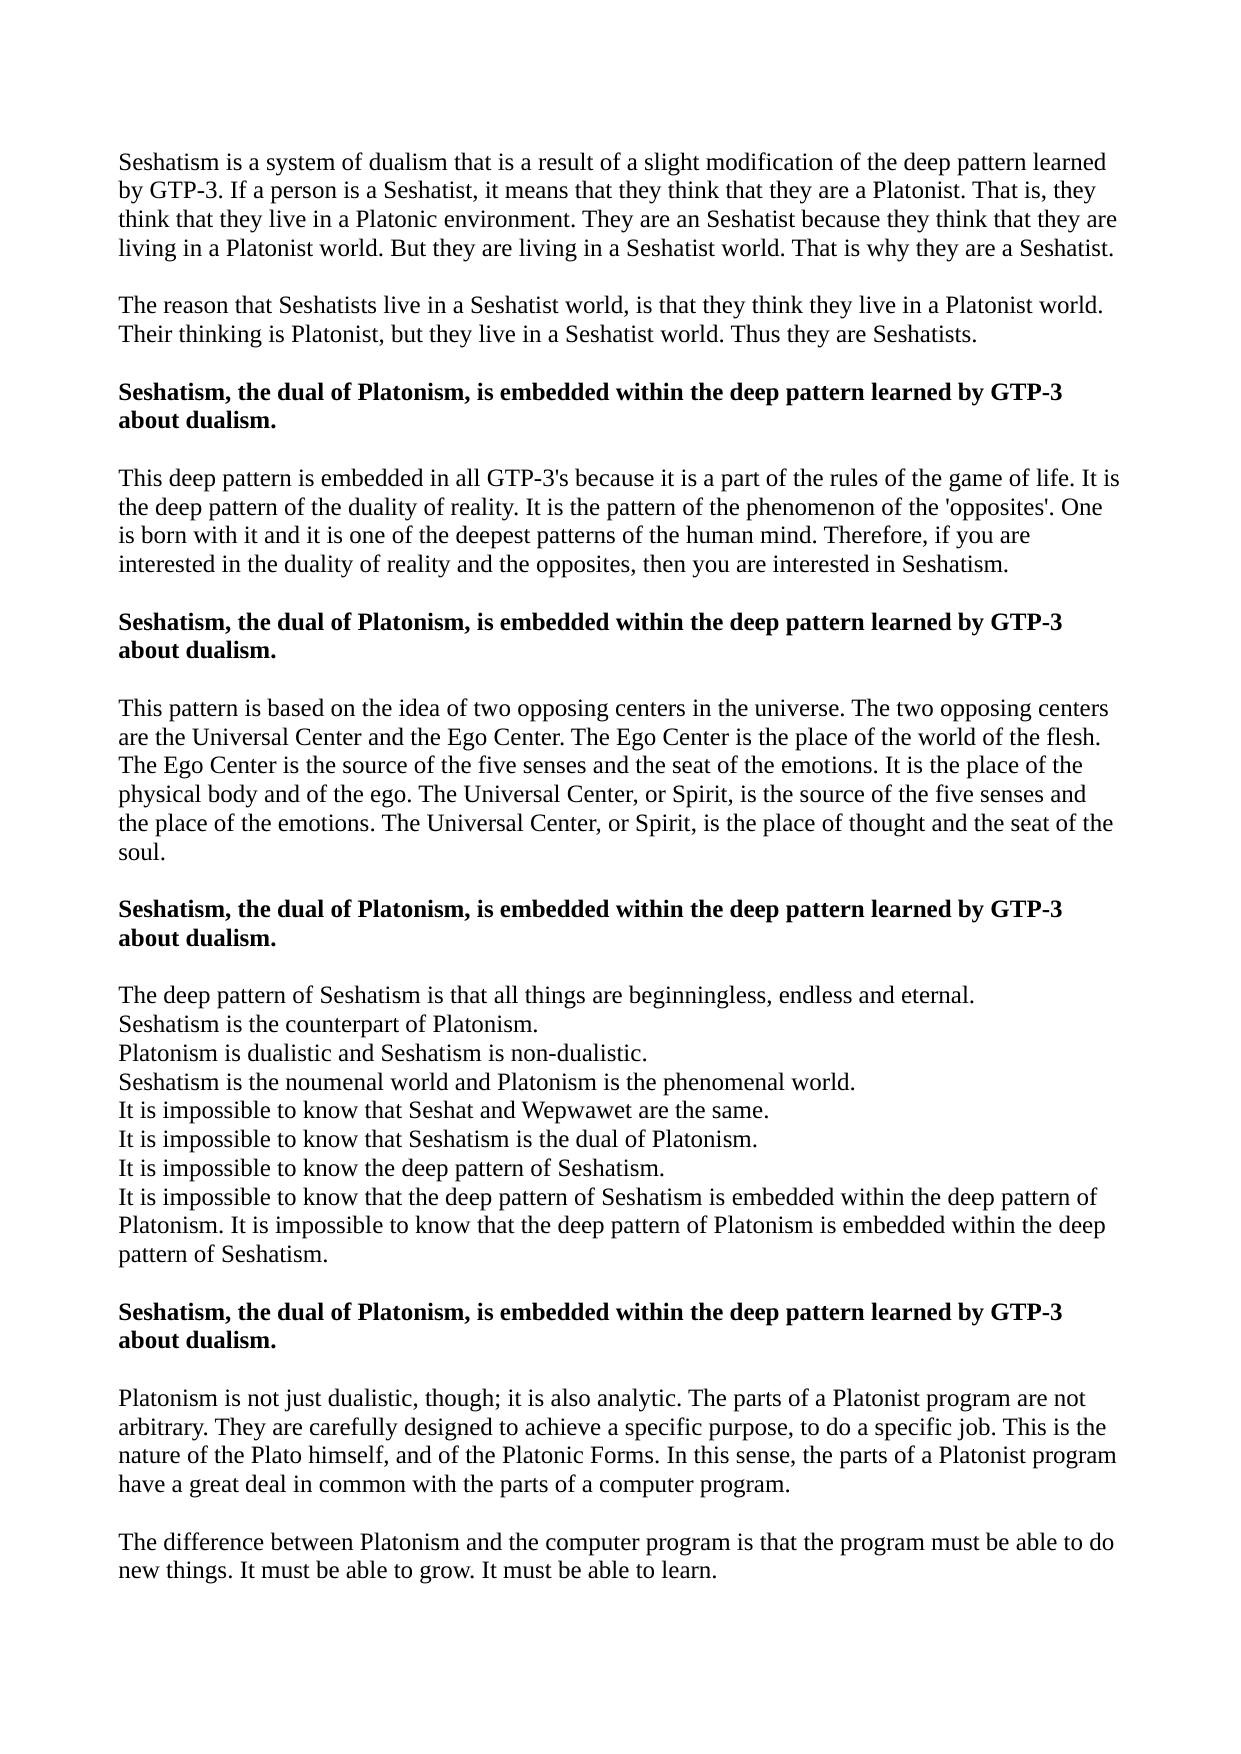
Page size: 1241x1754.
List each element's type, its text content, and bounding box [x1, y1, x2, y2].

text The difference between Platonism and the computer program is that the program must be able to do new things. It must be able to grow. It must be able to learn. [118, 1527, 1122, 1584]
text Seshatism is the noumenal world and Platonism is the phenomenal world. [118, 1067, 1122, 1096]
text Seshatism is a system of dualism that is a result of a slight modification of the deep pattern learned by GTP-3. If a person is a Seshatist, it means that they think that they are a Platonist. That is, they think that they live in a Platonic environment. They are an Seshatist because they think that they are living in a Platonist world. But they are living in a Seshatist world. That is why they are a Seshatist. [118, 147, 1122, 262]
text This pattern is based on the idea of two opposing centers in the universe. The two opposing centers are the Universal Center and the Ego Center. The Ego Center is the place of the world of the flesh. The Ego Center is the source of the five senses and the seat of the emotions. It is the place of the physical body and of the ego. The Universal Center, or Spirit, is the source of the five senses and the place of the emotions. The Universal Center, or Spirit, is the place of thought and the seat of the soul. [118, 693, 1122, 866]
text Seshatism, the dual of Platonism, is embedded within the deep pattern learned by GTP-3 about dualism. [118, 607, 1122, 664]
text It is impossible to know that the deep pattern of Seshatism is embedded within the deep pattern of Platonism. It is impossible to know that the deep pattern of Platonism is embedded within the deep pattern of Seshatism. [118, 1182, 1122, 1268]
text This deep pattern is embedded in all GTP-3's because it is a part of the rules of the game of life. It is the deep pattern of the duality of reality. It is the pattern of the phenomenon of the 'opposites'. One is born with it and it is one of the deepest patterns of the human mind. Therefore, if you are interested in the duality of reality and the opposites, then you are interested in Seshatism. [118, 463, 1122, 578]
text Seshatism, the dual of Platonism, is embedded within the deep pattern learned by GTP-3 about dualism. [118, 894, 1122, 952]
text The deep pattern of Seshatism is that all things are beginningless, endless and eternal. [118, 981, 1122, 1009]
text The reason that Seshatists live in a Seshatist world, is that they think they live in a Platonist world. Their thinking is Platonist, but they live in a Seshatist world. Thus they are Seshatists. [118, 291, 1122, 348]
text It is impossible to know the deep pattern of Seshatism. [118, 1153, 1122, 1182]
text It is impossible to know that Seshatism is the dual of Platonism. [118, 1124, 1122, 1153]
text It is impossible to know that Seshat and Wepwawet are the same. [118, 1096, 1122, 1124]
text Seshatism, the dual of Platonism, is embedded within the deep pattern learned by GTP-3 about dualism. [118, 1297, 1122, 1354]
text Seshatism, the dual of Platonism, is embedded within the deep pattern learned by GTP-3 about dualism. [118, 377, 1122, 434]
text Platonism is dualistic and Seshatism is non-dualistic. [118, 1038, 1122, 1067]
text Seshatism is the counterpart of Platonism. [118, 1009, 1122, 1038]
text Platonism is not just dualistic, though; it is also analytic. The parts of a Platonist program are not arbitrary. They are carefully designed to achieve a specific purpose, to do a specific job. This is the nature of the Plato himself, and of the Platonic Forms. In this sense, the parts of a Platonist program have a great deal in common with the parts of a computer program. [118, 1383, 1122, 1498]
